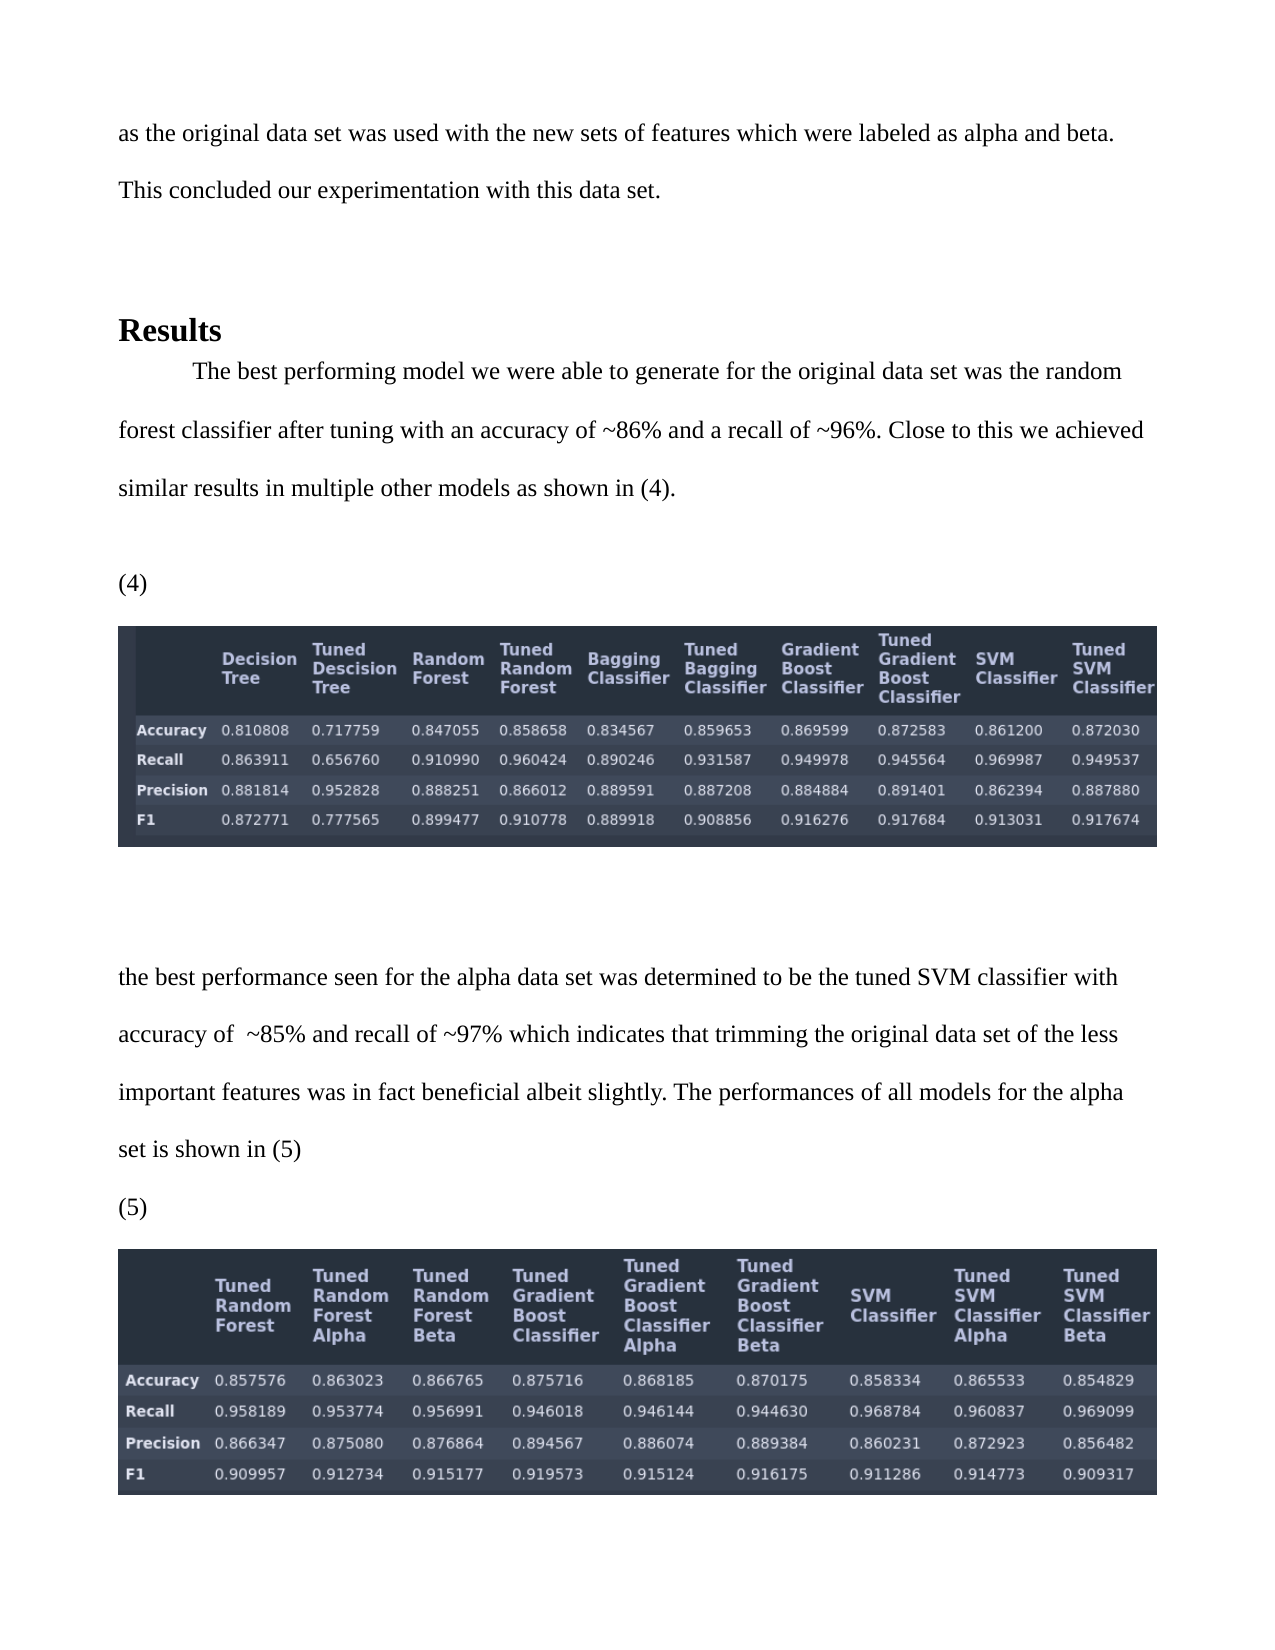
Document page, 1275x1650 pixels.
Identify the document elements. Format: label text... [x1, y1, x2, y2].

text the best performance seen for the alpha data set was determined to be the tuned SVM classifier with accuracy of ~85% and recall of ~97% which indicates that trimming the original data set of the less important features was in fact beneficial albeit slightly. The performances of all models for the alpha set is shown in (5) [118, 962, 1157, 1163]
picture [118, 1249, 1157, 1495]
picture [118, 626, 1157, 847]
text (5) [118, 1192, 1157, 1220]
text as the original data set was used with the new sets of features which were labeled as alpha and beta. This concluded our experimentation with this data set. [118, 118, 1157, 204]
text Results [118, 310, 1157, 348]
text The best performing model we were able to generate for the original data set was the random forest classifier after tuning with an accuracy of ~86% and a recall of ~96%. Close to this we achieved similar results in multiple other models as shown in (4). [118, 348, 1157, 501]
text (4) [118, 568, 1157, 597]
